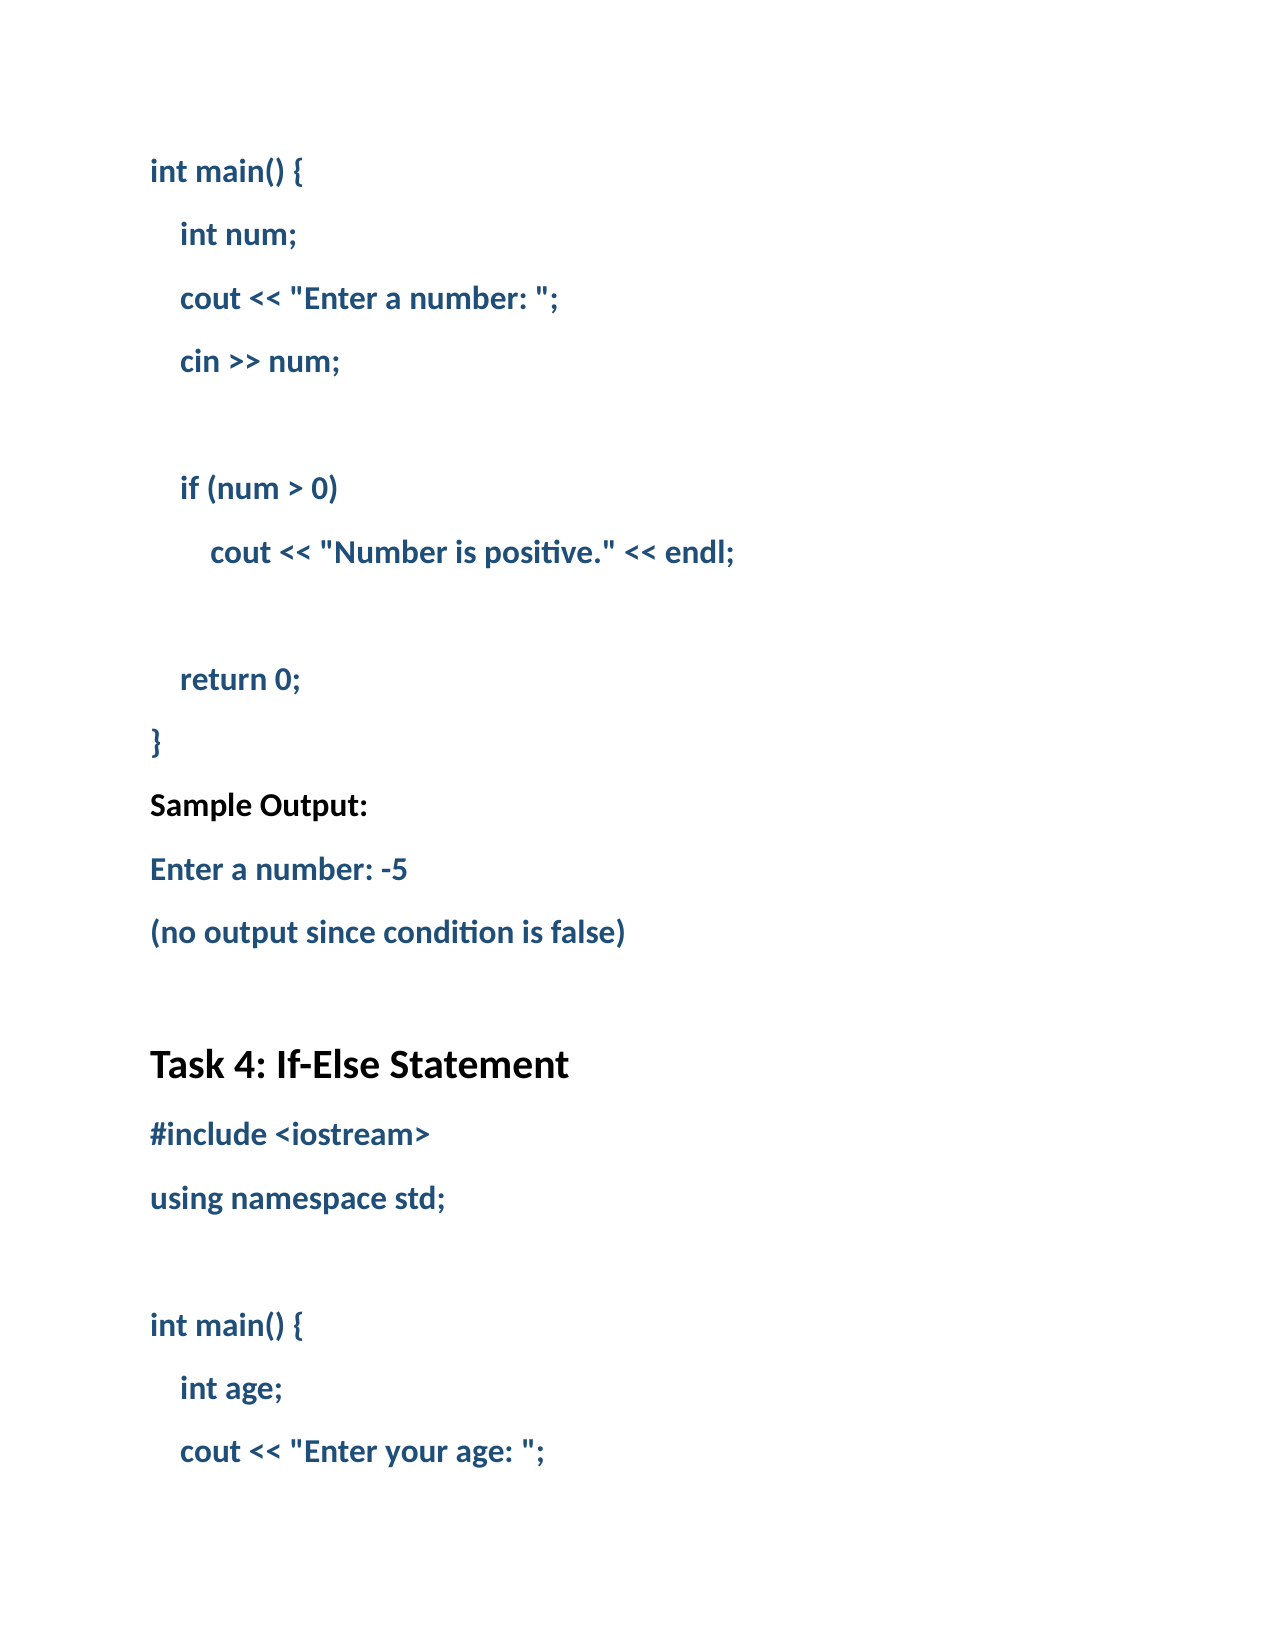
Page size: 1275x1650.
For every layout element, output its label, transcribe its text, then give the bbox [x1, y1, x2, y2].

text cout << "Number is positive." << endl; [150, 531, 1125, 571]
text int main() { [150, 150, 1125, 191]
text cin >> num; [150, 340, 1125, 381]
text int age; [150, 1367, 1125, 1408]
text using namespace std; [150, 1177, 1125, 1217]
text #include <iostream> [150, 1113, 1125, 1154]
text int main() { [150, 1303, 1125, 1344]
text int num; [150, 213, 1125, 254]
text if (num > 0) [150, 467, 1125, 508]
text Sample Output: [150, 784, 1125, 825]
text Task 4: If-Else Statement [150, 1038, 1125, 1089]
text cout << "Enter a number: "; [150, 277, 1125, 318]
text } [150, 721, 1125, 762]
text return 0; [150, 657, 1125, 698]
text cout << "Enter your age: "; [150, 1430, 1125, 1471]
text (no output since condition is false) [150, 911, 1125, 952]
text Enter a number: -5 [150, 848, 1125, 888]
